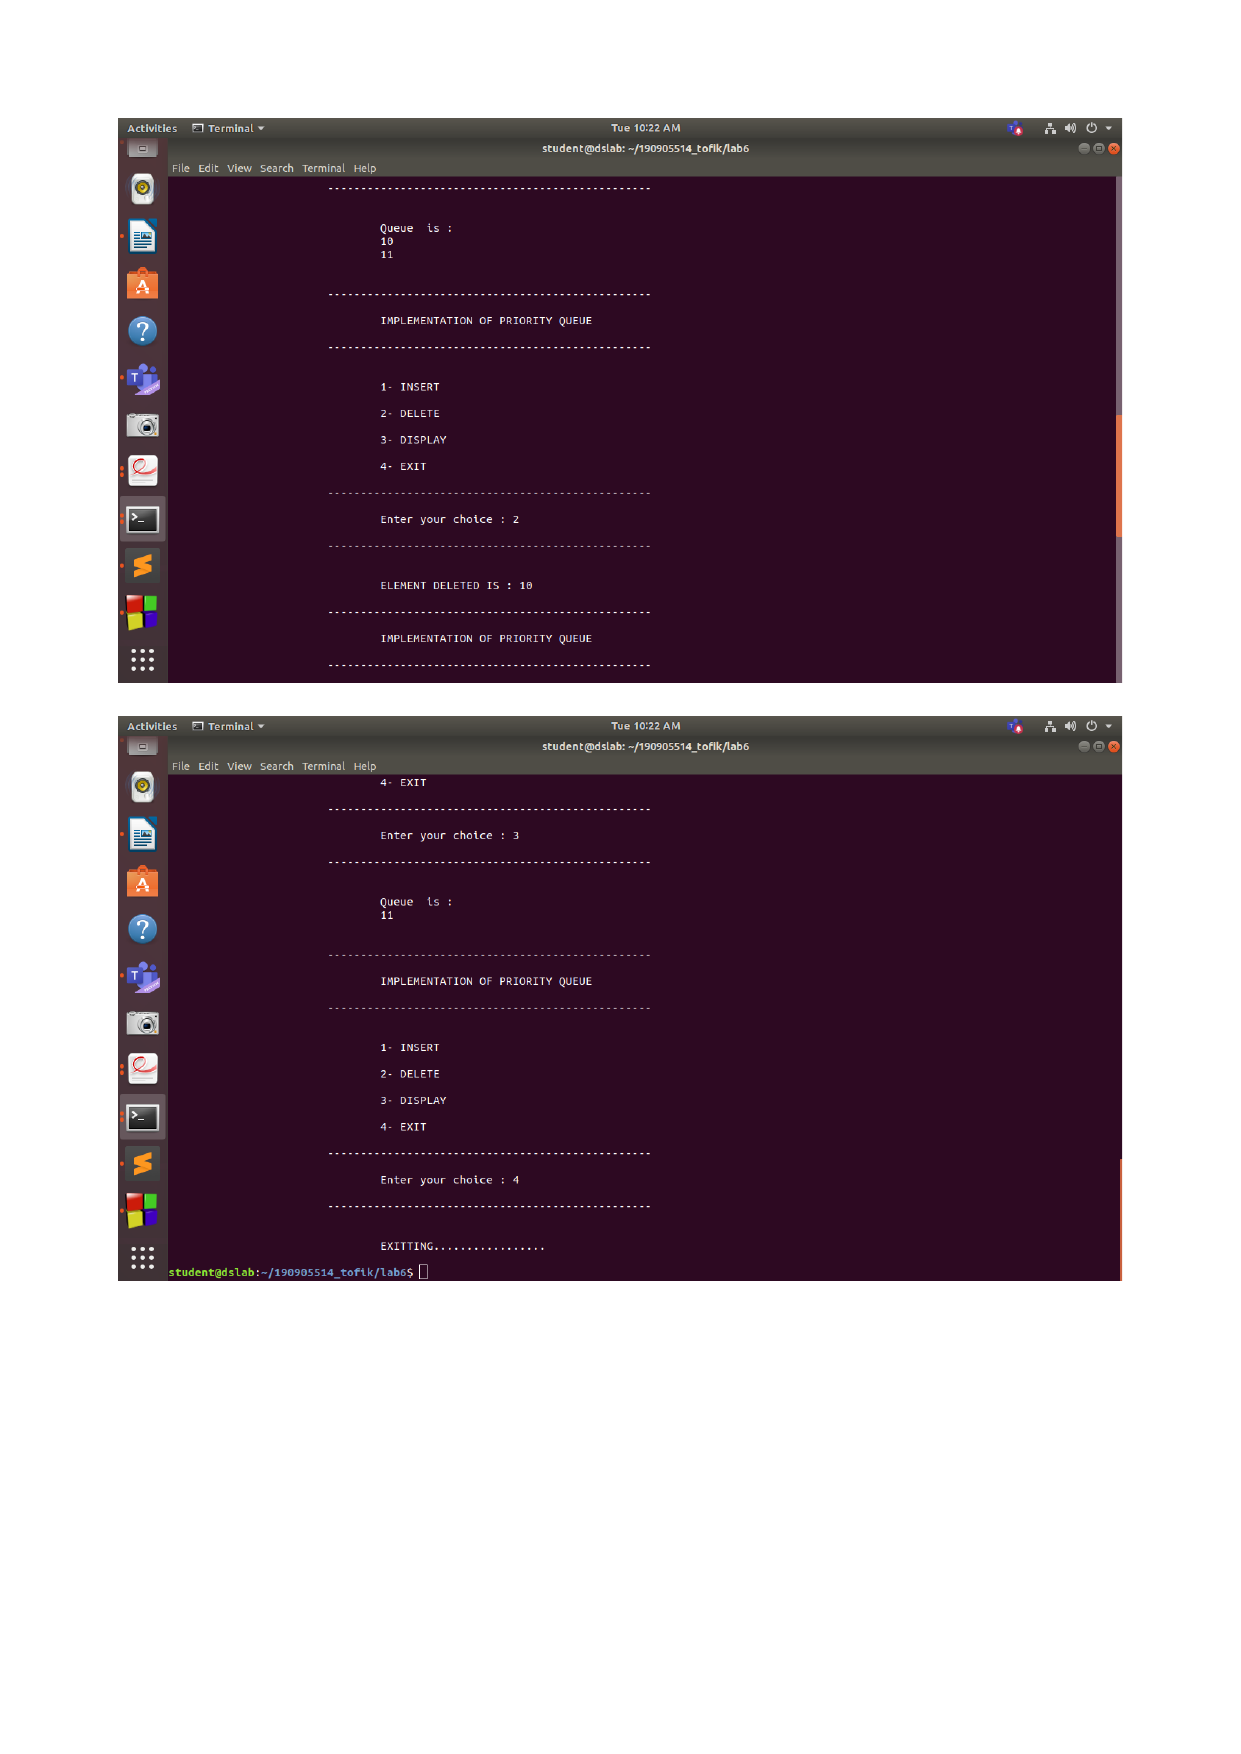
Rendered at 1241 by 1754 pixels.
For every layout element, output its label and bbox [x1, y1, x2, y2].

picture [118, 716, 1123, 1281]
picture [118, 118, 1123, 683]
